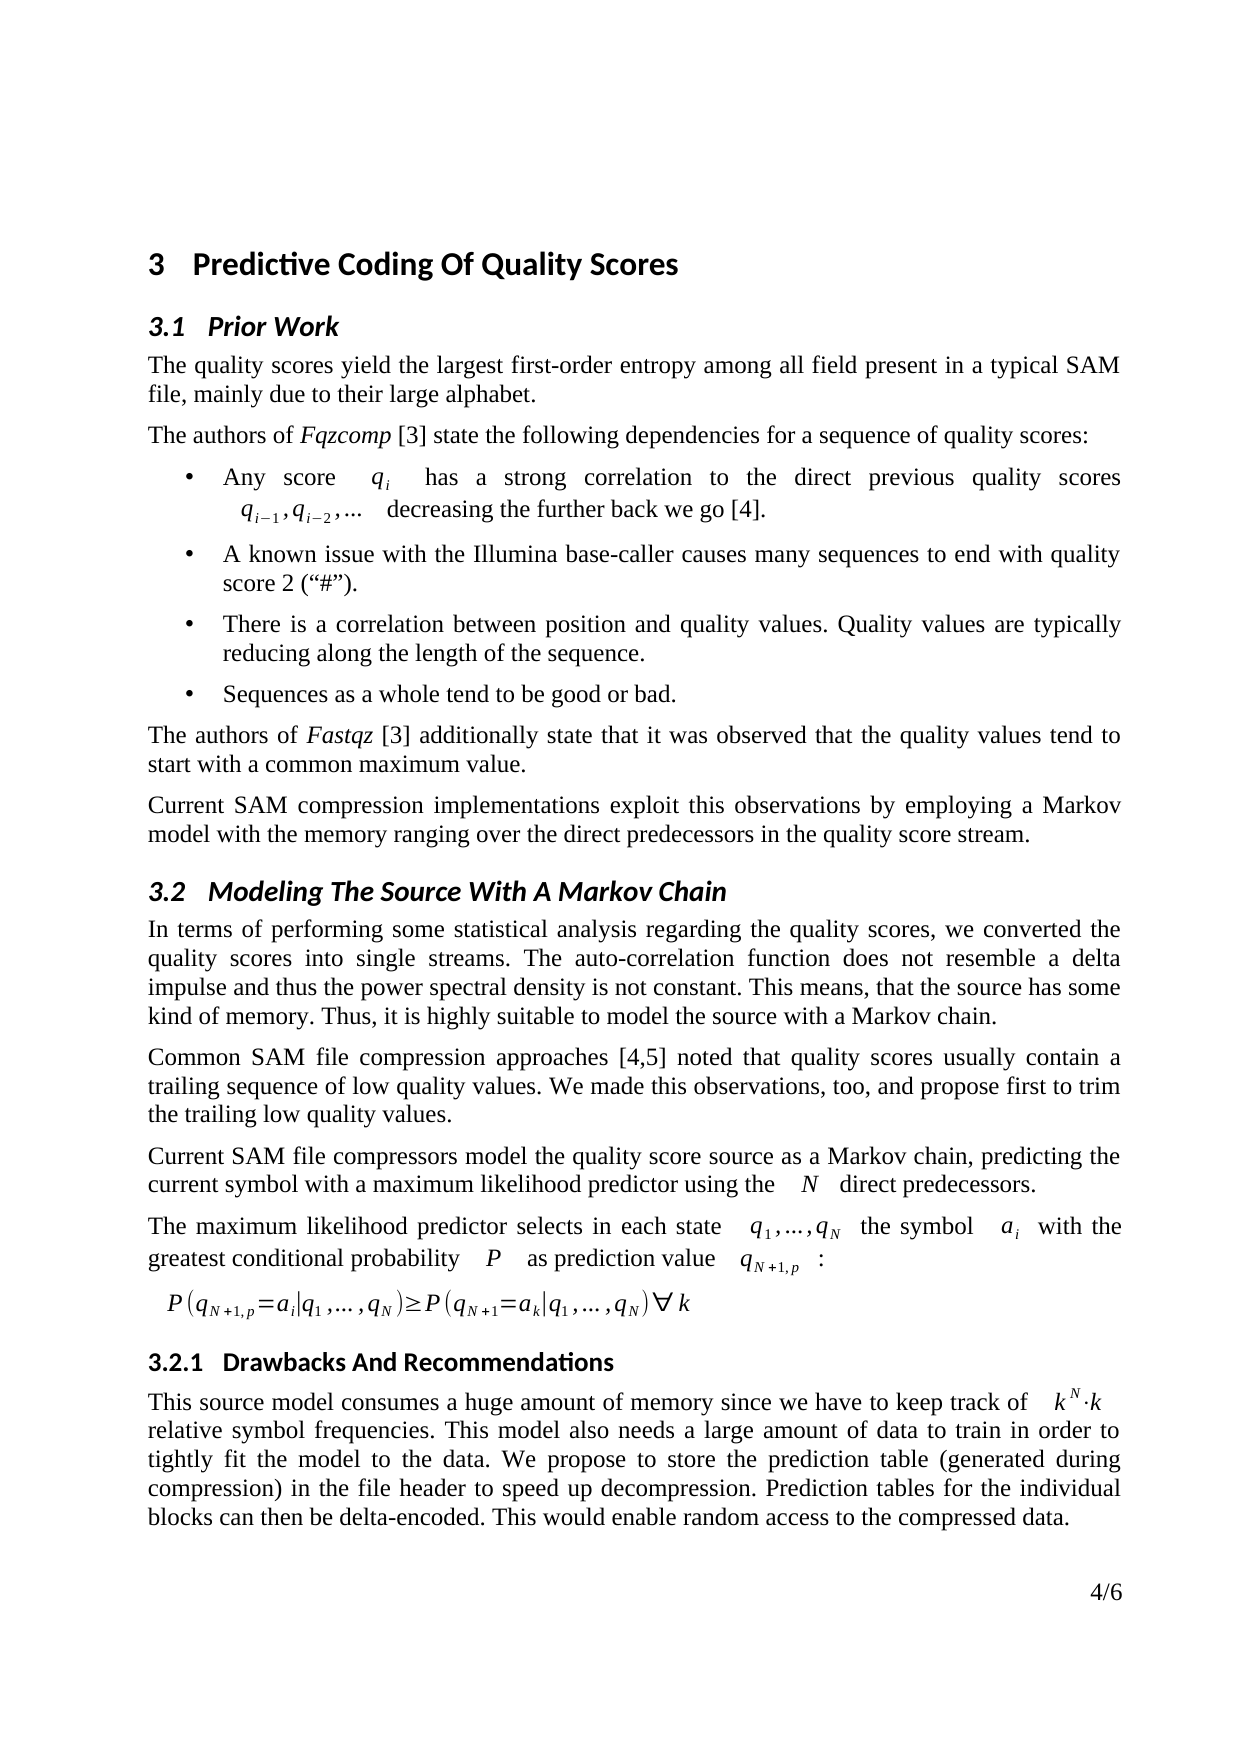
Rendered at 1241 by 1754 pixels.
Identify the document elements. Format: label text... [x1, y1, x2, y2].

subtitle Prior Work [148, 308, 1122, 344]
text Current SAM file compressors model the quality score source as a Markov chain, predicting the current symbol with a maximum likelihood predictor using the direct predecessors. [148, 1141, 1122, 1198]
text Current SAM compression implementations exploit this observations by employing a Markov model with the memory ranging over the direct predecessors in the quality score stream. [148, 790, 1122, 848]
list Sequences as a whole tend to be good or bad. [185, 679, 1122, 708]
text Common SAM file compression approaches [4,5] noted that quality scores usually contain a trailing sequence of low quality values. We made this observations, too, and propose first to trim the trailing low quality values. [148, 1042, 1122, 1128]
text In terms of performing some statistical analysis regarding the quality scores, we converted the quality scores into single streams. The auto-correlation function does not resemble a delta impulse and thus the power spectral density is not constant. This means, that the source has some kind of memory. Thus, it is highly suitable to model the source with a Markov chain. [148, 914, 1122, 1029]
text This source model consumes a huge amount of memory since we have to keep track of relative symbol frequencies. This model also needs a large amount of data to train in order to tightly fit the model to the data. We propose to store the prediction table (generated during compression) in the file header to speed up decompression. Prediction tables for the individual blocks can then be delta-encoded. This would enable random access to the compressed data. [148, 1384, 1122, 1531]
text The quality scores yield the largest first-order entropy among all field present in a typical SAM file, mainly due to their large alphabet. [148, 350, 1122, 408]
subtitle Drawbacks And Recommendations [148, 1345, 1122, 1378]
text The authors of Fastqz [3] additionally state that it was observed that the quality values tend to start with a common maximum value. [148, 720, 1122, 778]
list A known issue with the Illumina base-caller causes many sequences to end with quality score 2 (“#”). [185, 539, 1122, 596]
text The maximum likelihood predictor selects in each state the symbol with the greatest conditional probability as prediction value : [148, 1211, 1122, 1276]
list Any score has a strong correlation to the direct previous quality scores decreasing the further back we go [4]. [185, 462, 1122, 526]
subtitle Predictive Coding Of Quality Scores [148, 243, 1122, 283]
text The authors of Fqzcomp [3] state the following dependencies for a sequence of quality scores: [148, 420, 1122, 449]
subtitle Modeling The Source With A Markov Chain [148, 873, 1122, 908]
list There is a correlation between position and quality values. Quality values are typically reducing along the length of the sequence. [185, 609, 1122, 666]
